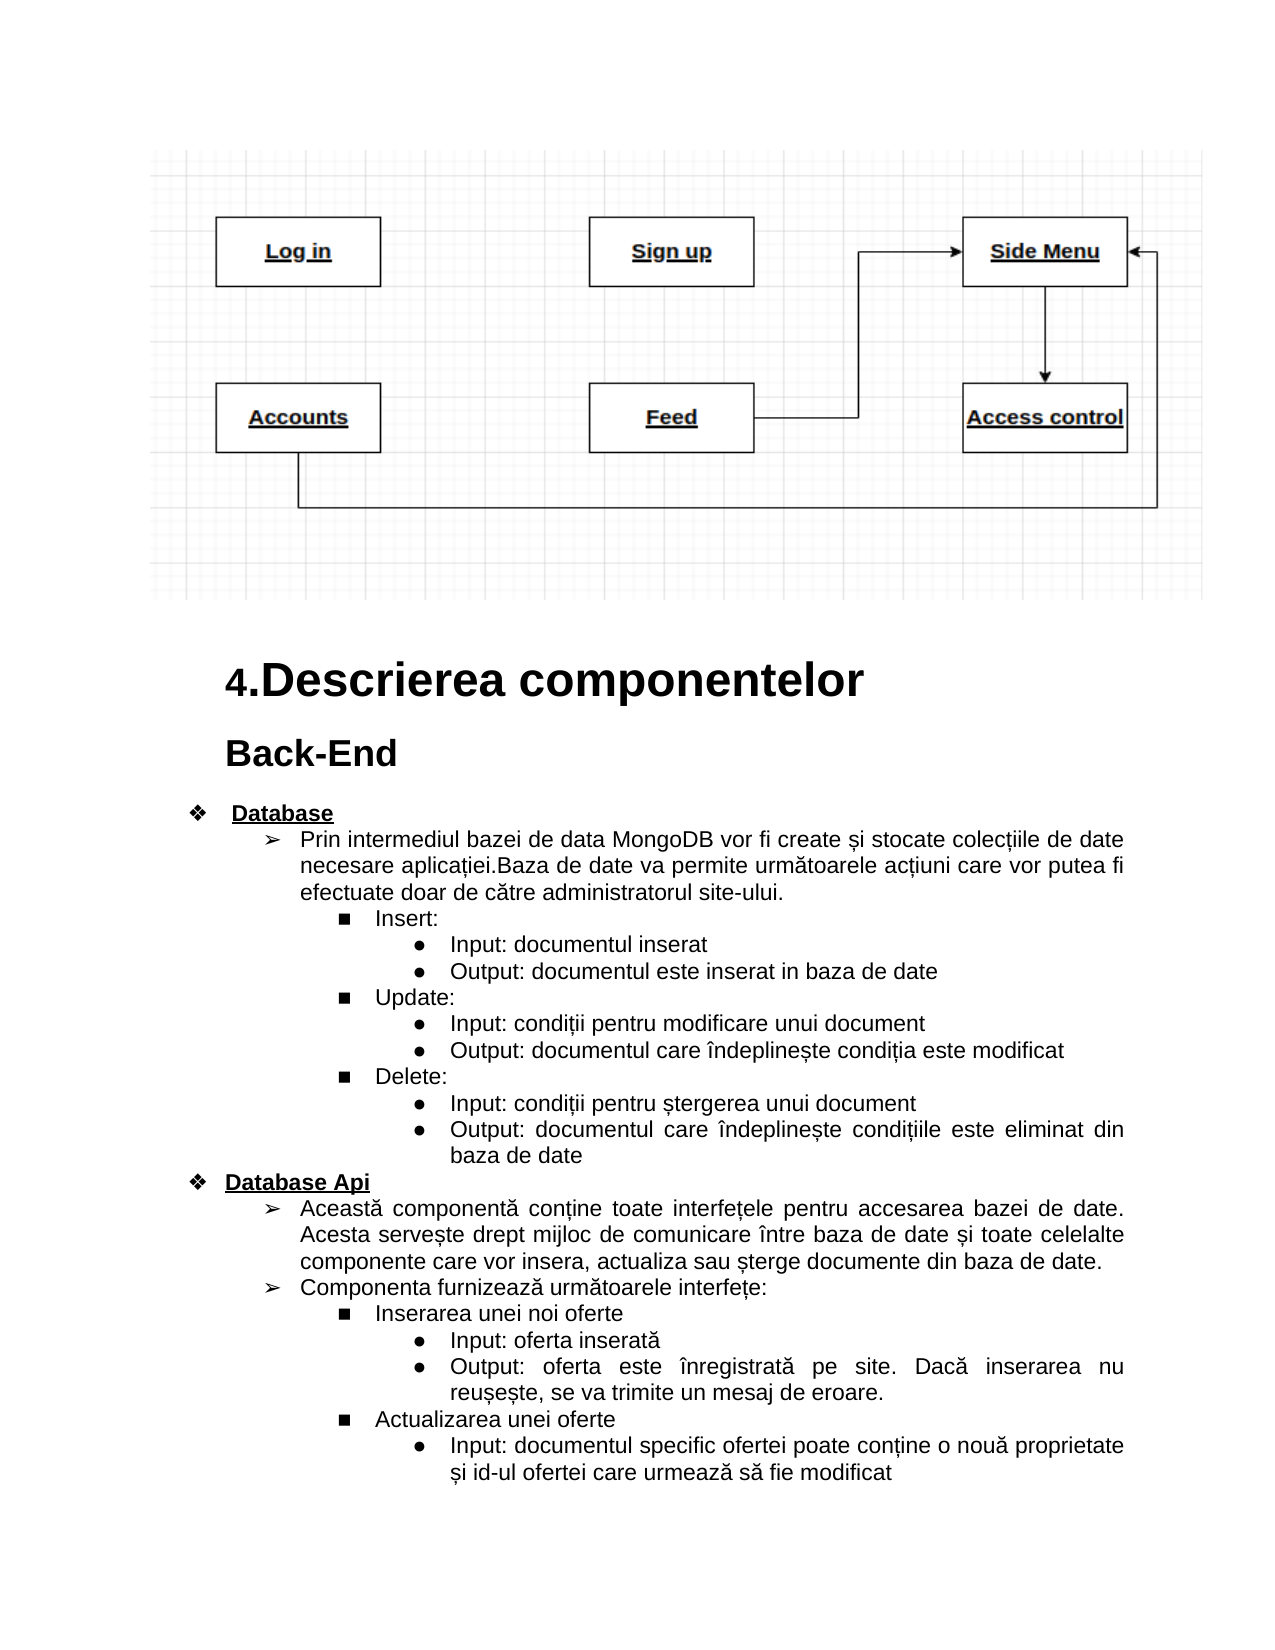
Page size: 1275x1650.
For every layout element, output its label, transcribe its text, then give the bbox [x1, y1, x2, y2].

list Output: documentul care îndeplinește condițiile este eliminat din baza de date [412, 1116, 1125, 1168]
list Input: condiții pentru modificare unui document [412, 1010, 1125, 1037]
list Output: documentul este inserat in baza de date [412, 958, 1125, 984]
list Update: [337, 984, 1125, 1010]
list Output: oferta este înregistrată pe site. Dacă inserarea nu reușește, se va trimite un mesaj de eroare. [412, 1353, 1125, 1406]
text Back-End [225, 731, 1125, 774]
list Database Api [187, 1168, 1125, 1195]
list Database [187, 799, 1125, 826]
list Insert: [337, 905, 1125, 931]
picture [150, 150, 1203, 600]
list Inserarea unei noi oferte [337, 1300, 1125, 1327]
list Input: documentul specific ofertei poate conține o nouă proprietate și id-ul ofertei care urmează să fie modificat [412, 1432, 1125, 1485]
list Actualizarea unei oferte [337, 1406, 1125, 1432]
list Prin intermediul bazei de data MongoDB vor fi create și stocate colecțiile de date necesare aplicației.Baza de date va permite următoarele acțiuni care vor putea fi efectuate doar de către administratorul site-ului. [262, 826, 1125, 905]
list Această componentă conține toate interfețele pentru accesarea bazei de date. Acesta servește drept mijloc de comunicare între baza de date și toate celelalte componente care vor insera, actualiza sau șterge documente din baza de date. [262, 1195, 1125, 1274]
list Input: oferta inserată [412, 1327, 1125, 1353]
text 4.Descrierea componentelor [225, 651, 1125, 706]
list Input: condiții pentru ștergerea unui document [412, 1089, 1125, 1116]
list Componenta furnizează următoarele interfețe: [262, 1274, 1125, 1300]
list Delete: [337, 1063, 1125, 1089]
list Output: documentul care îndeplinește condiția este modificat [412, 1037, 1125, 1063]
list Input: documentul inserat [412, 931, 1125, 958]
